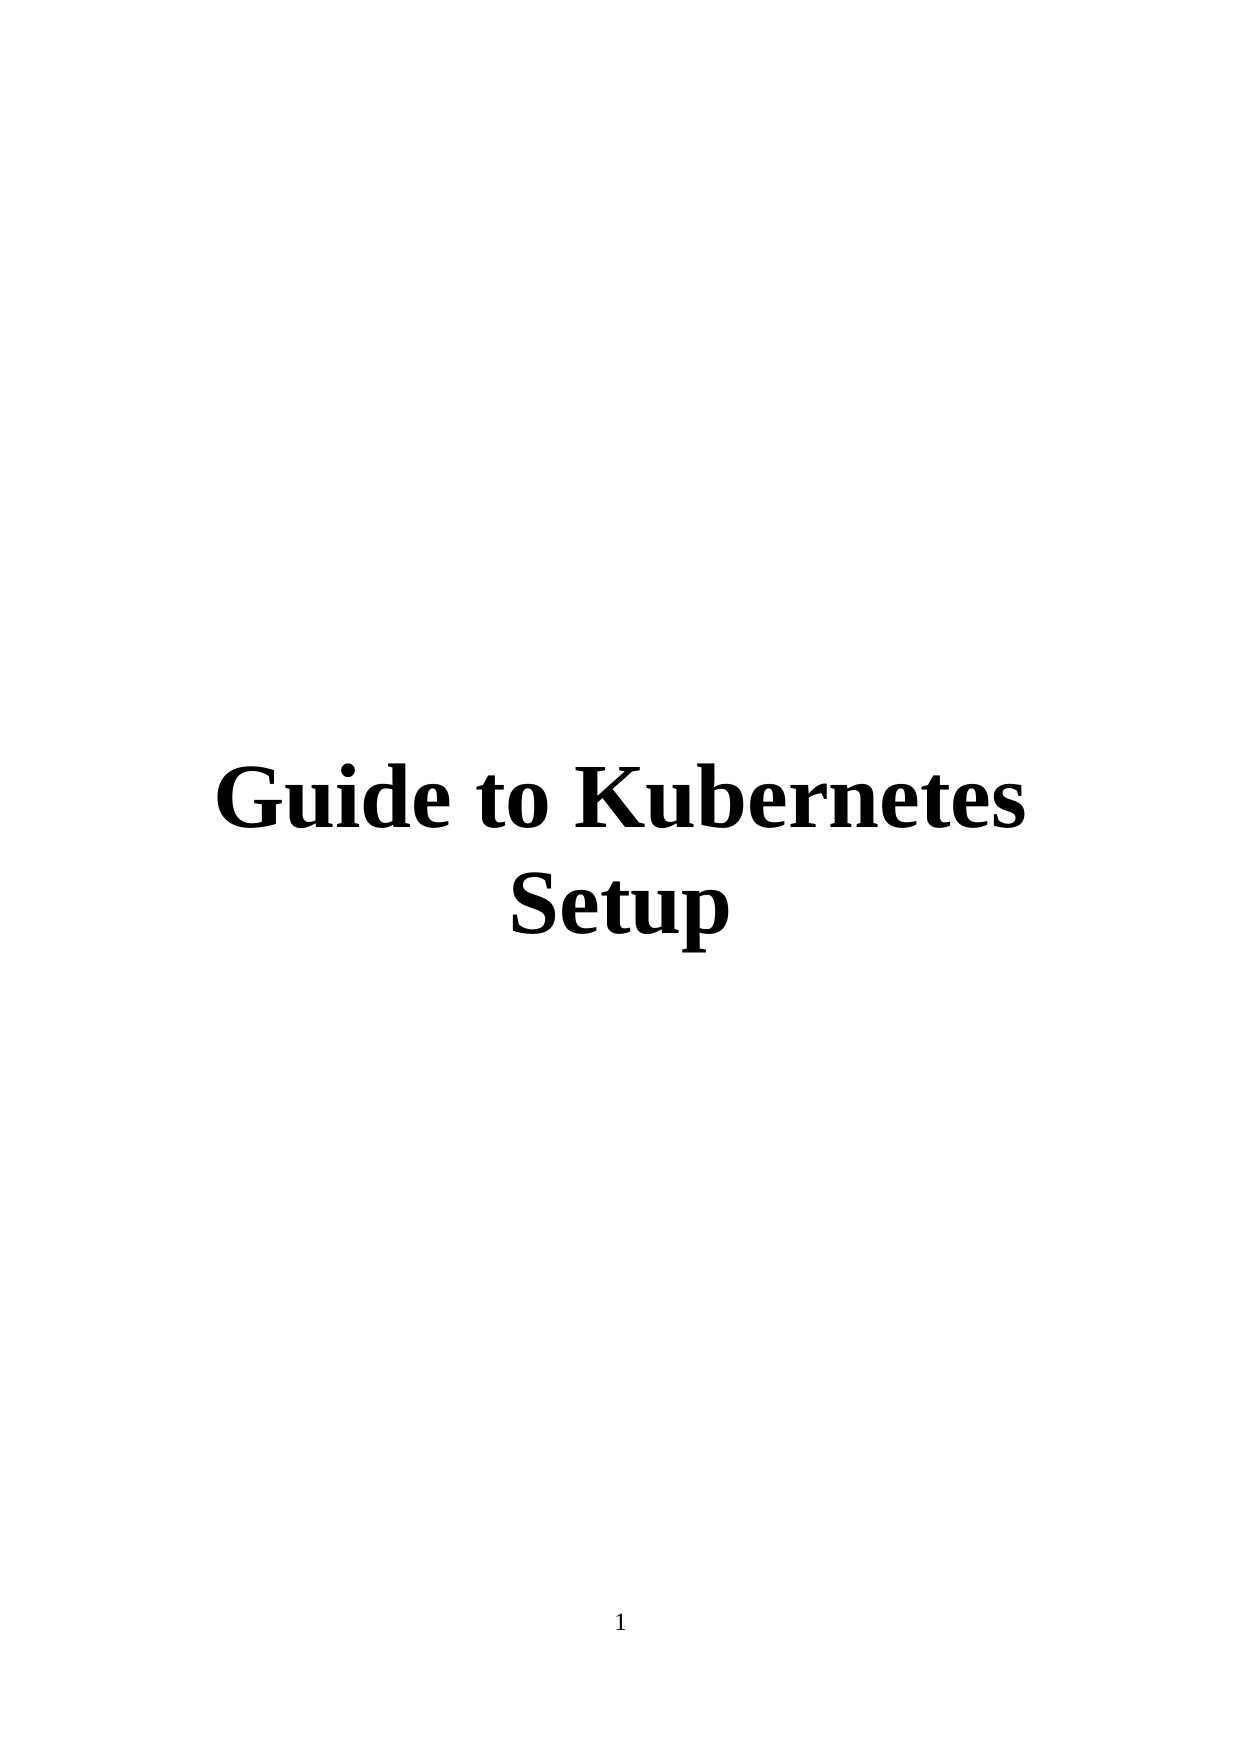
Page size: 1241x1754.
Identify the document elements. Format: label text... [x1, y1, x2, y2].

text Guide to Kubernetes Setup [118, 742, 1122, 953]
